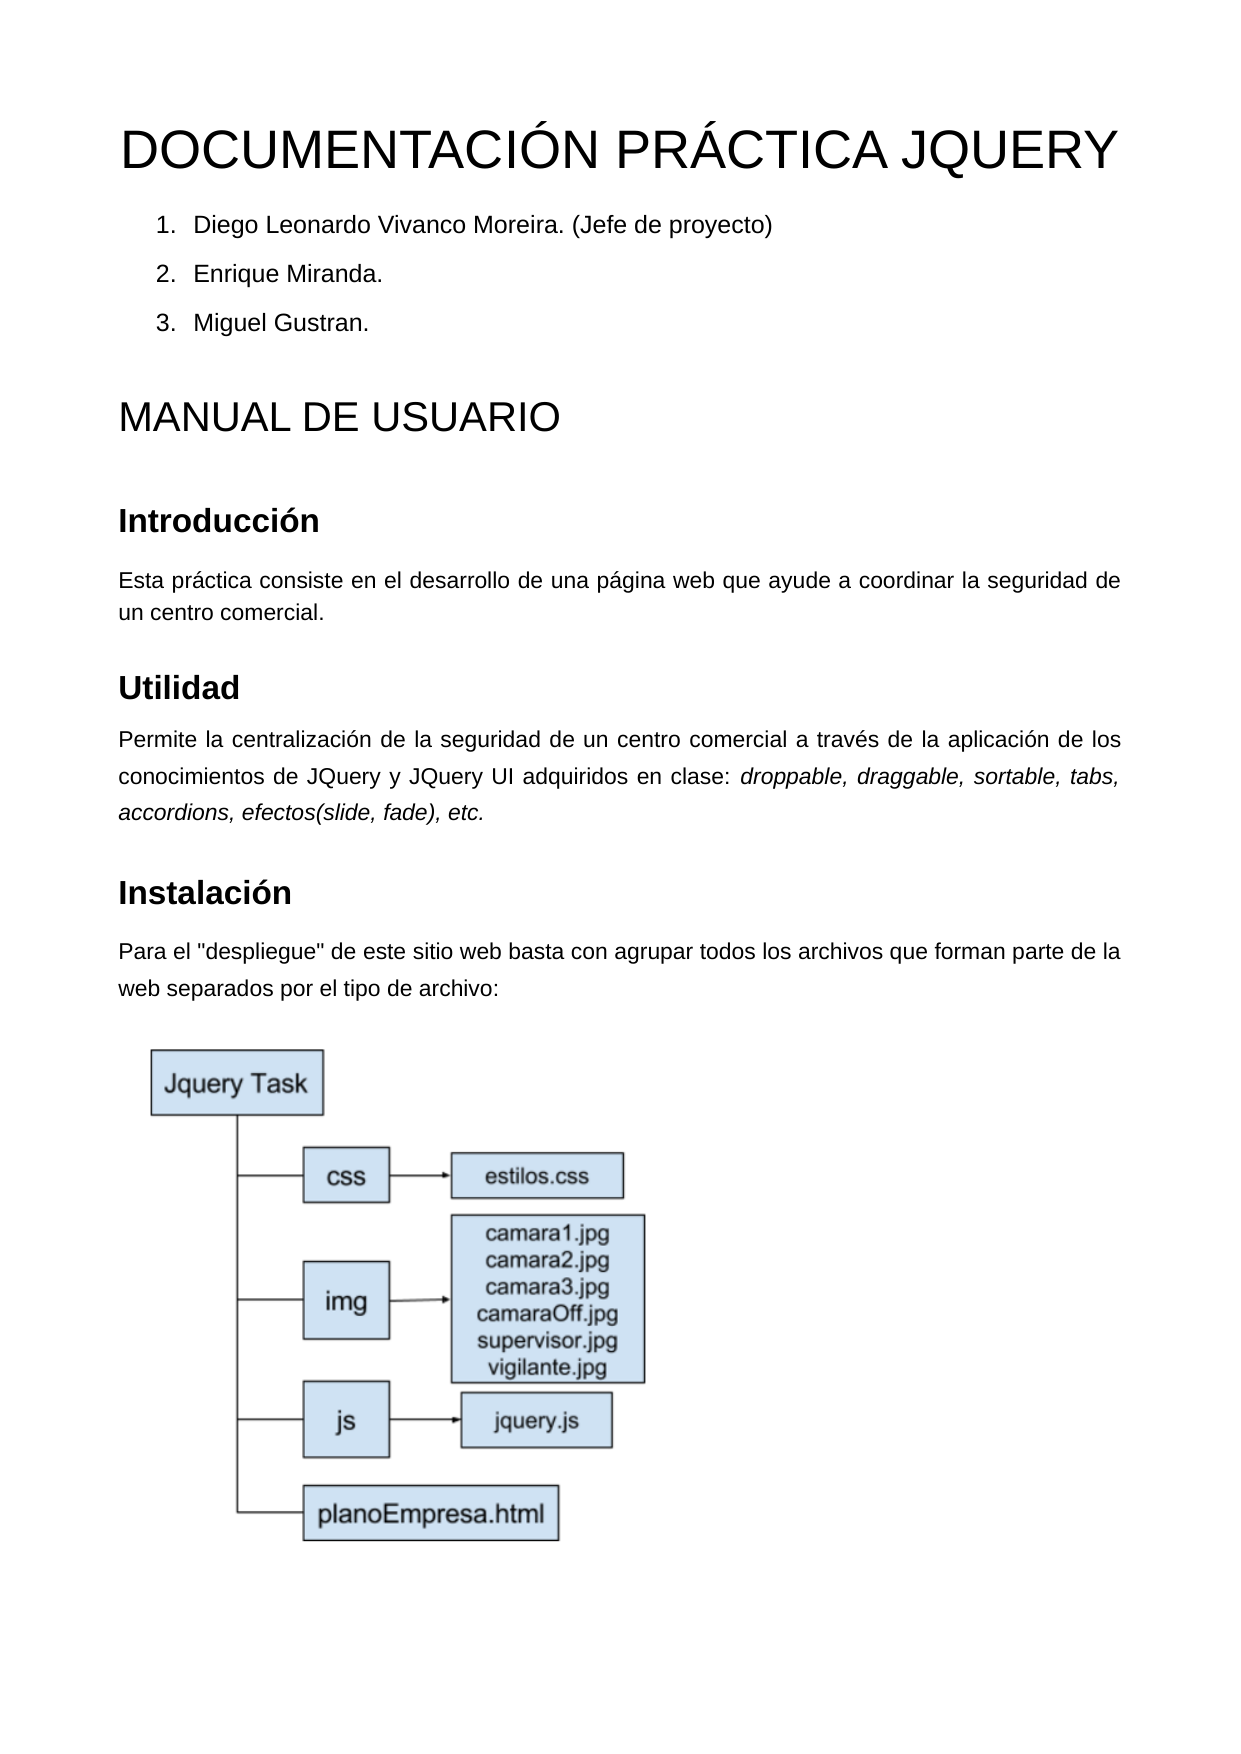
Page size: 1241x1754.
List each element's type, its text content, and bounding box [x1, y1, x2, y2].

subtitle Instalación [118, 873, 1122, 911]
subtitle Introducción [118, 502, 1122, 540]
list Enrique Miranda. [156, 259, 1122, 288]
text Esta práctica consiste en el desarrollo de una página web que ayude a coordinar la seguridad de un centro comercial. [118, 567, 1122, 625]
text Para el "despliegue" de este sitio web basta con agrupar todos los archivos que forman parte de la web separados por el tipo de archivo: [118, 938, 1122, 1001]
text DOCUMENTACIÓN PRÁCTICA JQUERY [118, 118, 1122, 180]
list Diego Leonardo Vivanco Moreira. (Jefe de proyecto) [156, 210, 1122, 239]
text MANUAL DE USUARIO [118, 392, 1122, 440]
subtitle Utilidad [118, 668, 1122, 706]
picture [137, 1032, 663, 1555]
list Miguel Gustran. [156, 308, 1122, 372]
text Permite la centralización de la seguridad de un centro comercial a través de la aplicación de los conocimientos de JQuery y JQuery UI adquiridos en clase: droppable, draggable, sortable, tabs, accordions, efectos(slide, fade), etc. [118, 726, 1122, 825]
